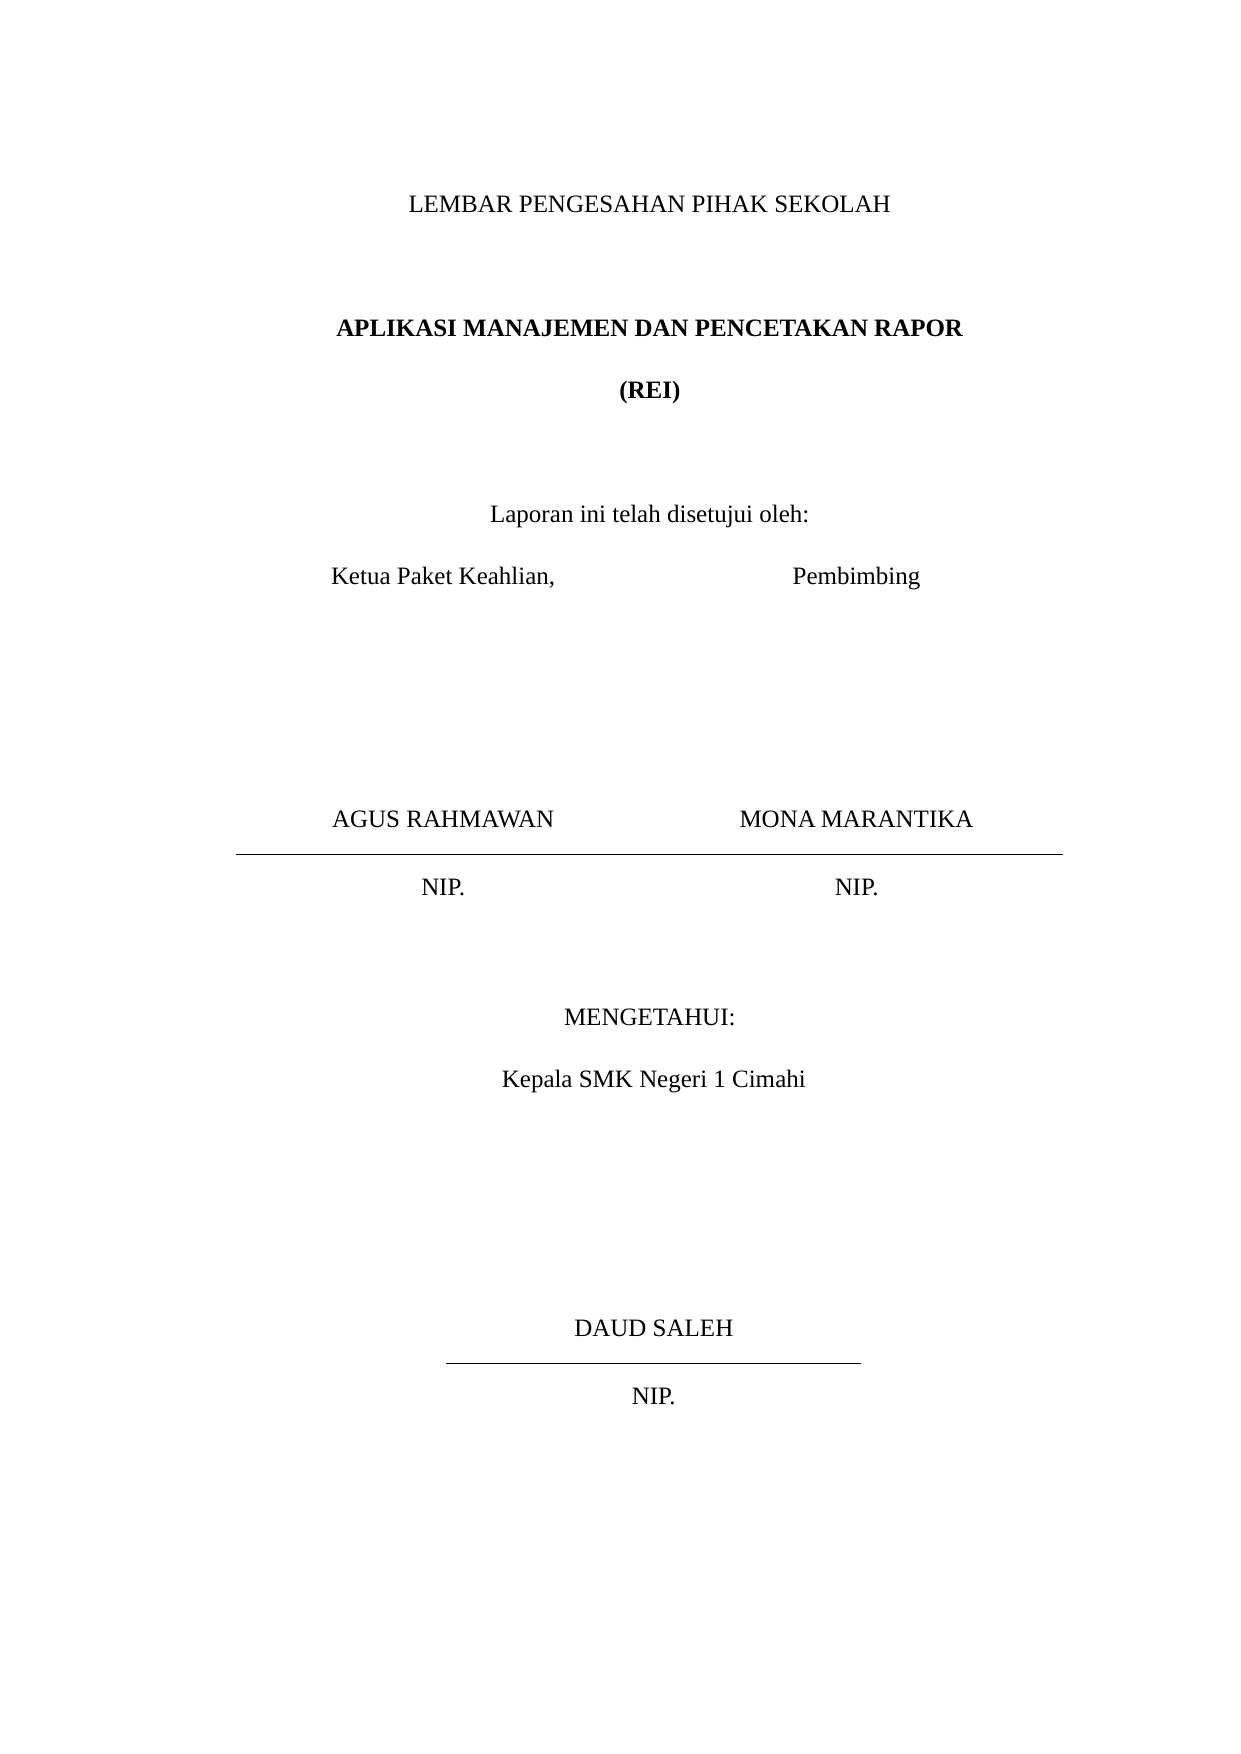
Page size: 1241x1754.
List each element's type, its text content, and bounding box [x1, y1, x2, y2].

table_cell MONA MARANTIKA [650, 792, 1063, 854]
table_header Pembimbing [650, 549, 1063, 611]
text APLIKASI MANAJEMEN DAN PENCETAKAN RAPOR [236, 301, 1063, 345]
table_cell NIP. [446, 1364, 861, 1437]
table_cell AGUS RAHMAWAN [236, 792, 649, 854]
table_header Kepala SMK Negeri 1 Cimahi [446, 1052, 861, 1114]
table_cell NIP. [236, 855, 649, 928]
table_cell NIP. [650, 855, 1063, 928]
text LEMBAR PENGESAHAN PIHAK SEKOLAH [236, 177, 1063, 221]
table_cell [236, 611, 649, 792]
table_header Ketua Paket Keahlian, [236, 549, 649, 611]
text MENGETAHUI: [236, 990, 1063, 1034]
text (REI) [236, 363, 1063, 407]
table_cell [446, 1114, 861, 1301]
text Laporan ini telah disetujui oleh: [236, 487, 1063, 531]
table_cell [650, 611, 1063, 792]
table_cell DAUD SALEH [446, 1301, 861, 1362]
